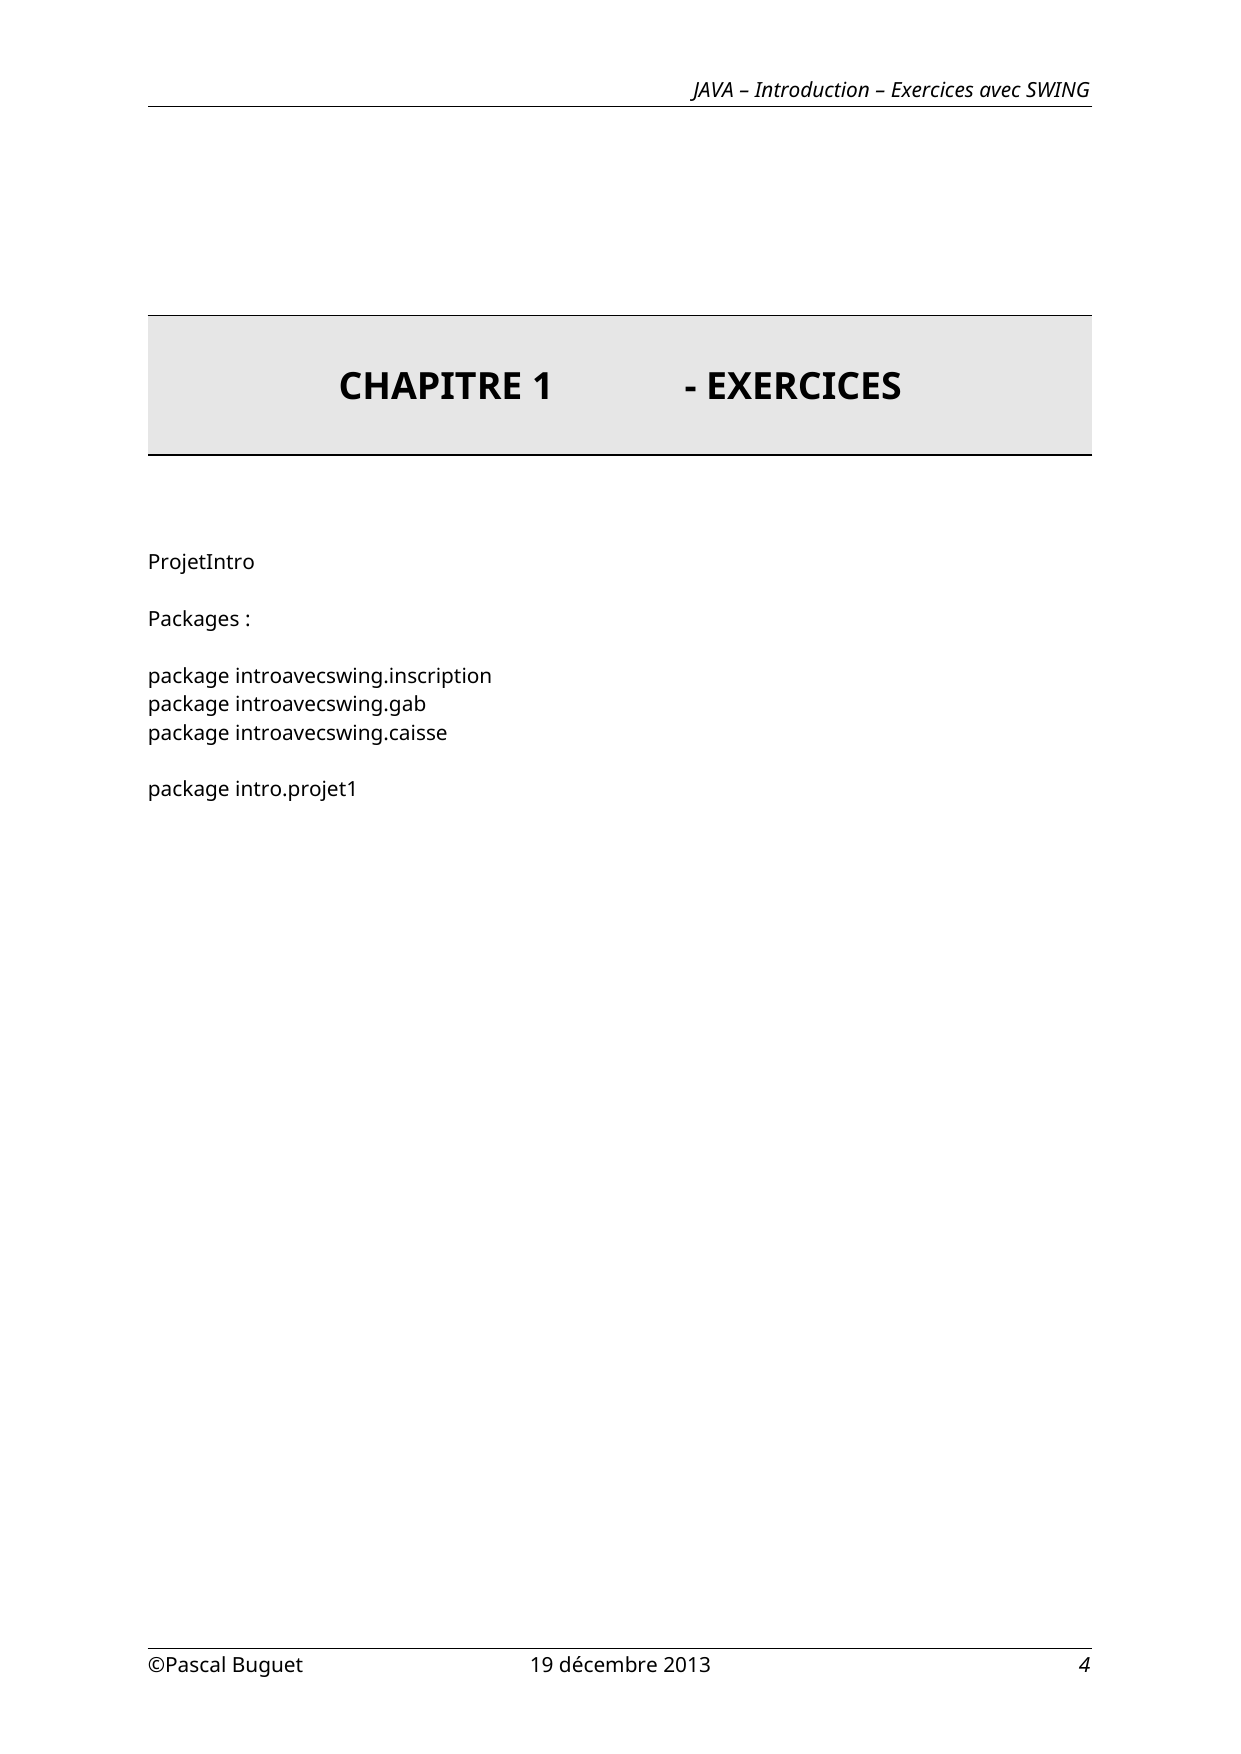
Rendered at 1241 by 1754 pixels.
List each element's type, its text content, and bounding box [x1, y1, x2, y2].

text package introavecswing.inscription [148, 661, 1092, 689]
text package intro.projet1 [148, 774, 1092, 803]
text Packages : [148, 604, 1092, 632]
text package introavecswing.caisse [148, 718, 1092, 746]
subtitle - EXERCICES [148, 316, 1092, 454]
text ProjetIntro [148, 547, 1092, 576]
text package introavecswing.gab [148, 689, 1092, 718]
